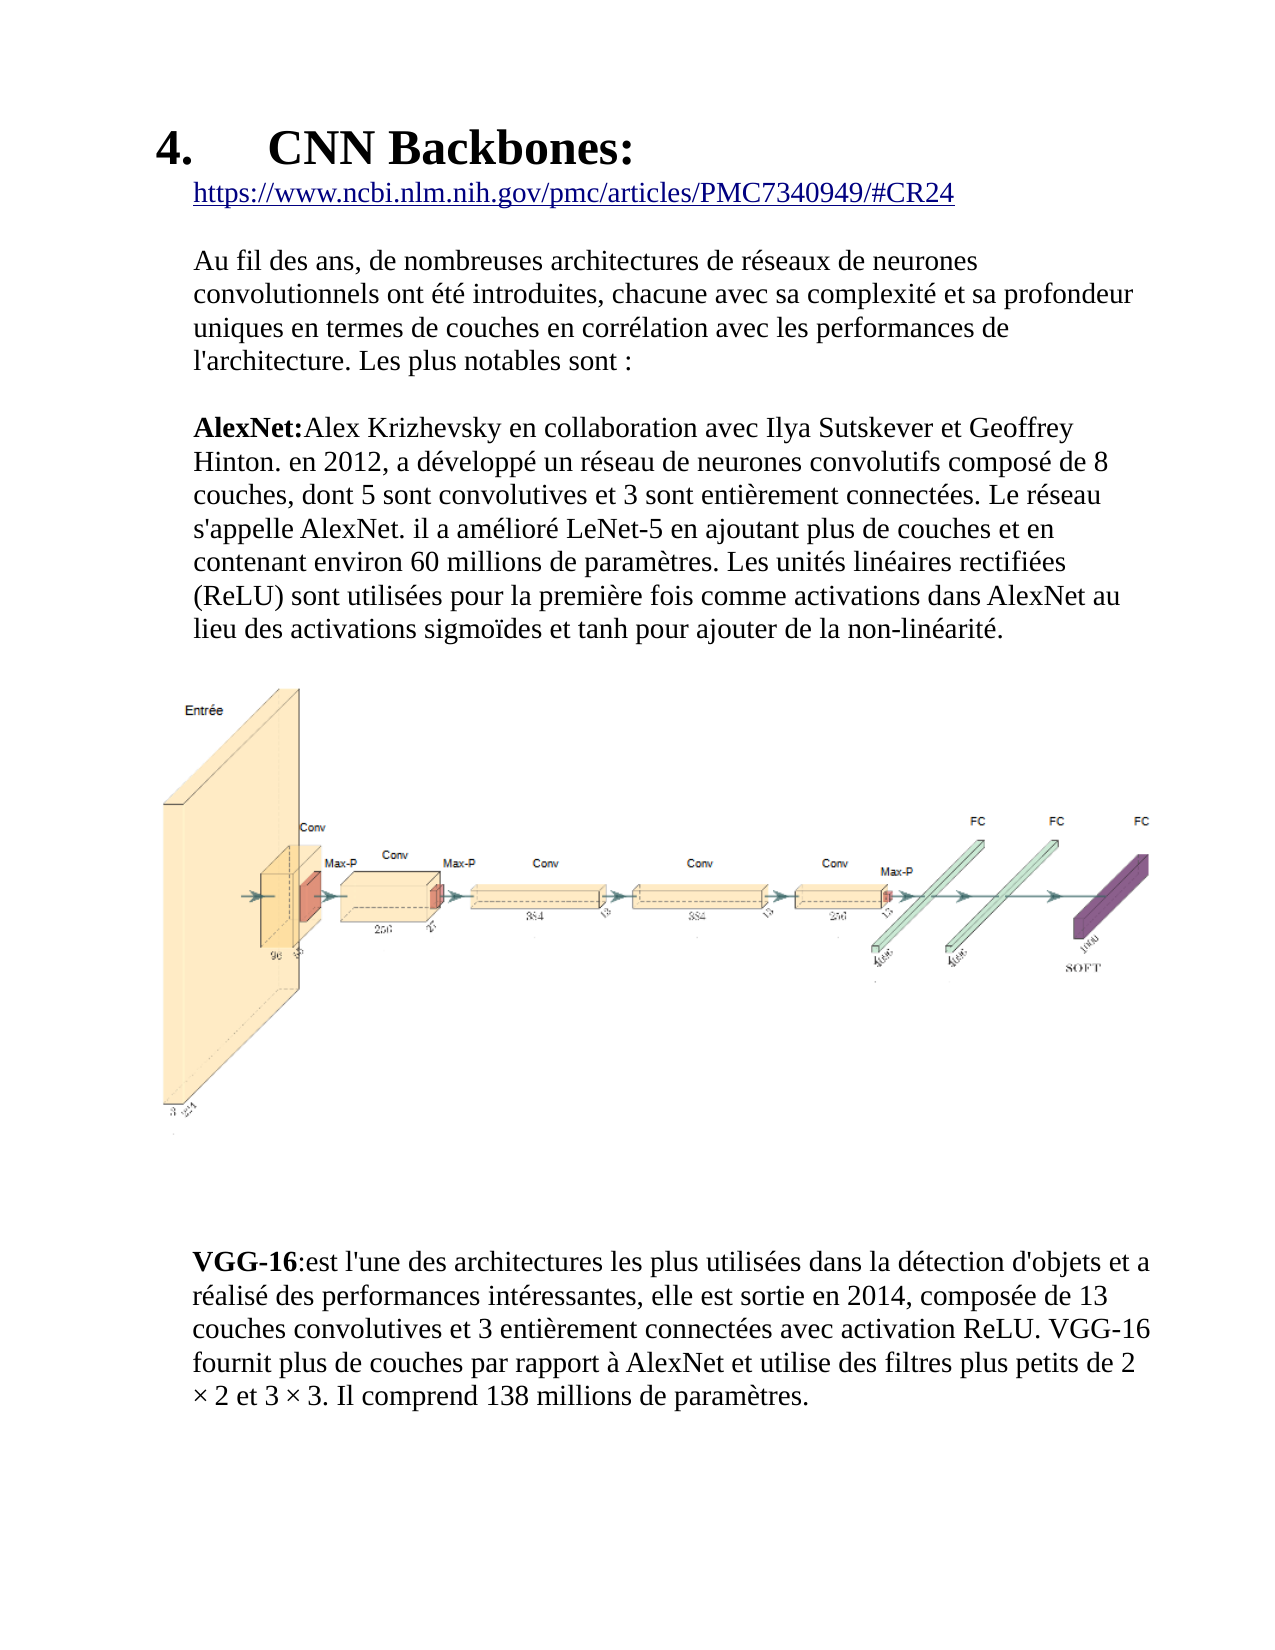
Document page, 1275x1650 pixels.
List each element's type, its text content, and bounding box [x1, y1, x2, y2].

list AlexNet:Alex Krizhevsky en collaboration avec Ilya Sutskever et Geoffrey Hinton. en 2012, a développé un réseau de neurones convolutifs composé de 8 couches, dont 5 sont convolutives et 3 sont entièrement connectées. Le réseau s'appelle AlexNet. il a amélioré LeNet-5 en ajoutant plus de couches et en contenant environ 60 millions de paramètres. Les unités linéaires rectifiées (ReLU) sont utilisées pour la première fois comme activations dans AlexNet au lieu des activations sigmoïdes et tanh pour ajouter de la non-linéarité. [156, 410, 1157, 645]
list Au fil des ans, de nombreuses architectures de réseaux de neurones convolutionnels ont été introduites, chacune avec sa complexité et sa profondeur uniques en termes de couches en corrélation avec les performances de l'architecture. Les plus notables sont : [156, 243, 1157, 377]
list https://www.ncbi.nlm.nih.gov/pmc/articles/PMC7340949/#CR24 [156, 176, 1157, 209]
picture [118, 678, 1157, 1178]
list CNN Backbones: [156, 118, 1157, 176]
text VGG-16:est l'une des architectures les plus utilisées dans la détection d'objets et a réalisé des performances intéressantes, elle est sortie en 2014, composée de 13 couches convolutives et 3 entièrement connectées avec activation ReLU. VGG-16 fournit plus de couches par rapport à AlexNet et utilise des filtres plus petits de 2 × 2 et 3 × 3. Il comprend 138 millions de paramètres. [118, 1244, 1157, 1412]
